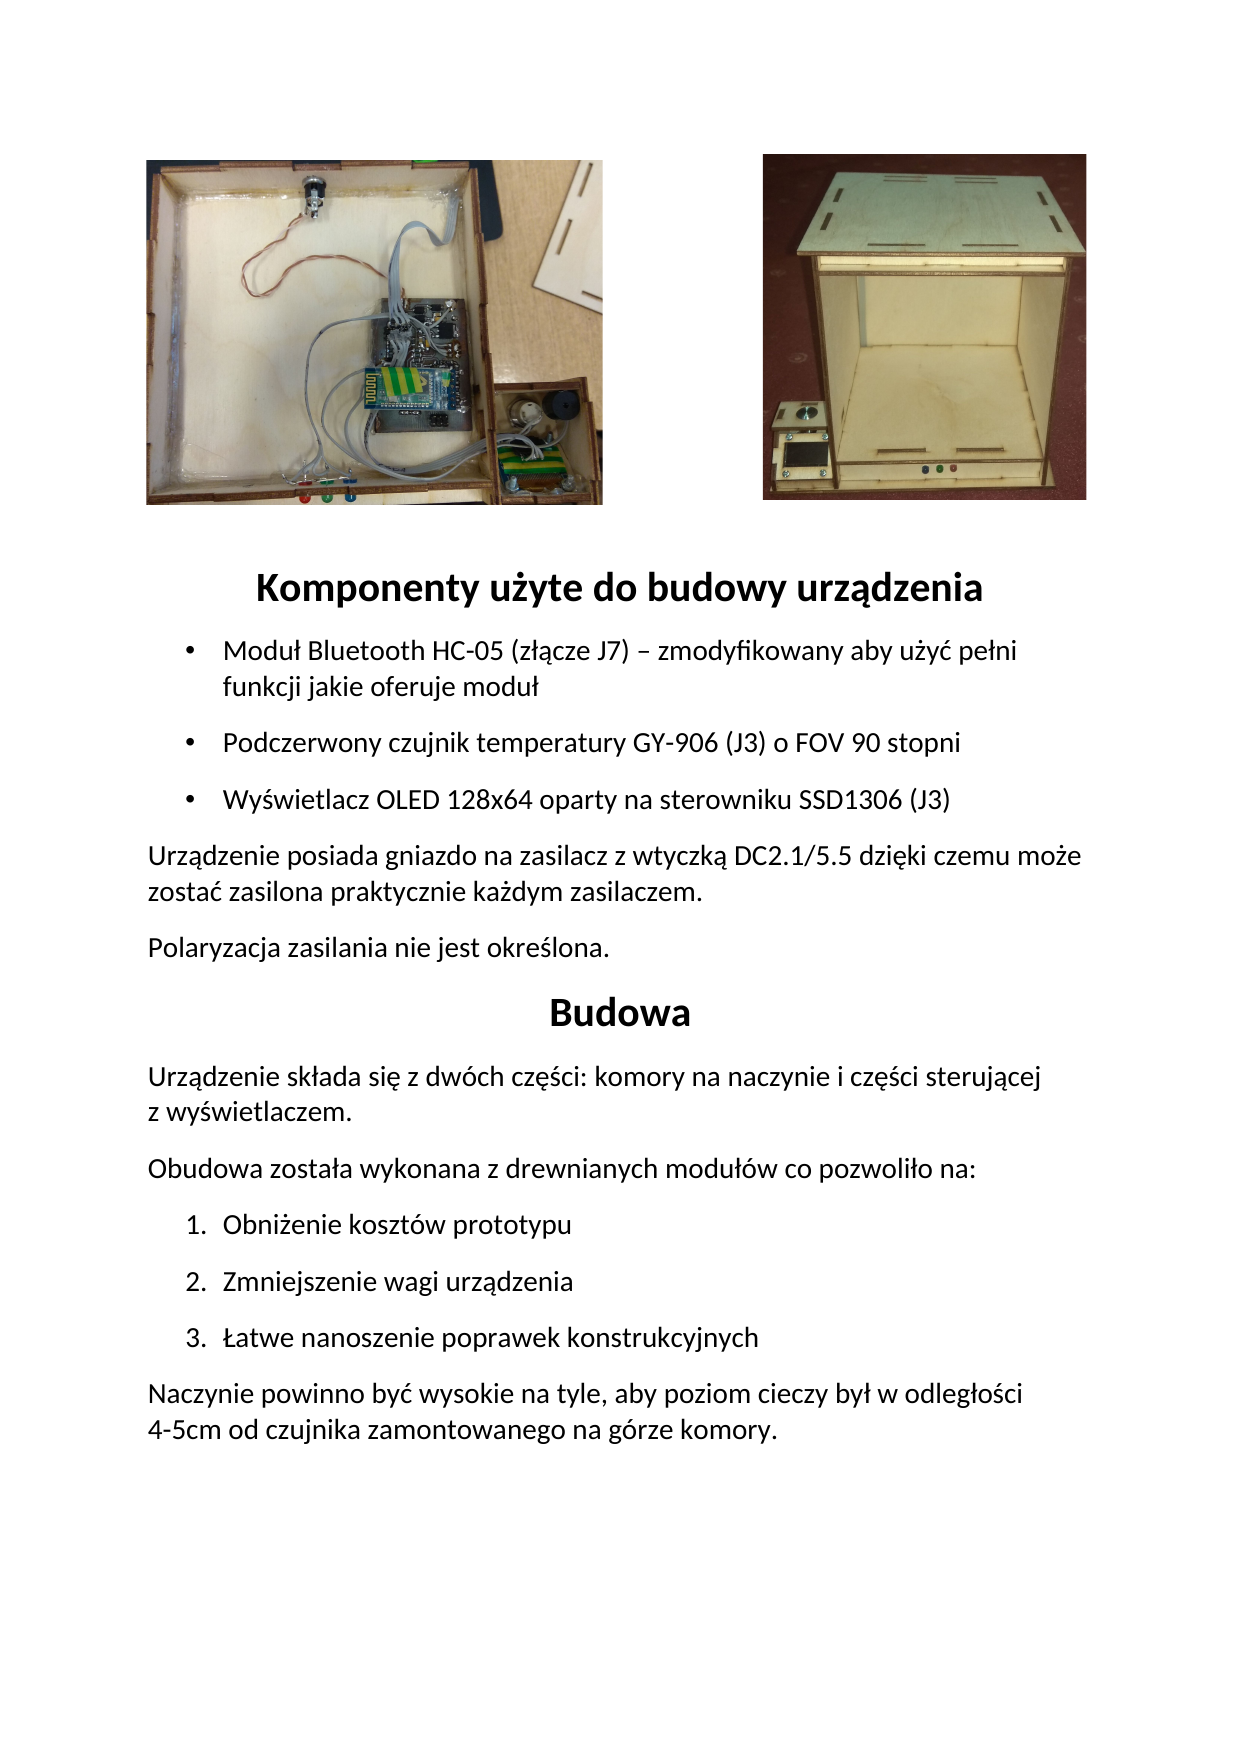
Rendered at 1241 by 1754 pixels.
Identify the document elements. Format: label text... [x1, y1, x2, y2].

text Urządzenie posiada gniazdo na zasilacz z wtyczką DC2.1/5.5 dzięki czemu może zostać zasilona praktycznie każdym zasilaczem. [148, 837, 1093, 909]
list Obniżenie kosztów prototypu [185, 1206, 1093, 1242]
text Budowa [148, 986, 1093, 1037]
picture [146, 160, 603, 505]
text Komponenty użyte do budowy urządzenia [148, 561, 1093, 612]
list Moduł Bluetooth HC-05 (złącze J7) – zmodyfikowany aby użyć pełni funkcji jakie oferuje moduł [185, 632, 1093, 704]
text Obudowa została wykonana z drewnianych modułów co pozwoliło na: [148, 1150, 1093, 1185]
list Podczerwony czujnik temperatury GY-906 (J3) o FOV 90 stopni [185, 724, 1093, 760]
list Zmniejszenie wagi urządzenia [185, 1263, 1093, 1298]
text Polaryzacja zasilania nie jest określona. [148, 929, 1093, 965]
list Wyświetlacz OLED 128x64 oparty na sterowniku SSD1306 (J3) [185, 781, 1093, 817]
list Łatwe nanoszenie poprawek konstrukcyjnych [185, 1319, 1093, 1355]
picture [762, 154, 1087, 500]
text Naczynie powinno być wysokie na tyle, aby poziom cieczy był w odległości 4-5cm od czujnika zamontowanego na górze komory. [148, 1376, 1093, 1447]
text Urządzenie składa się z dwóch części: komory na naczynie i części sterującej z wyświetlaczem. [148, 1058, 1093, 1129]
